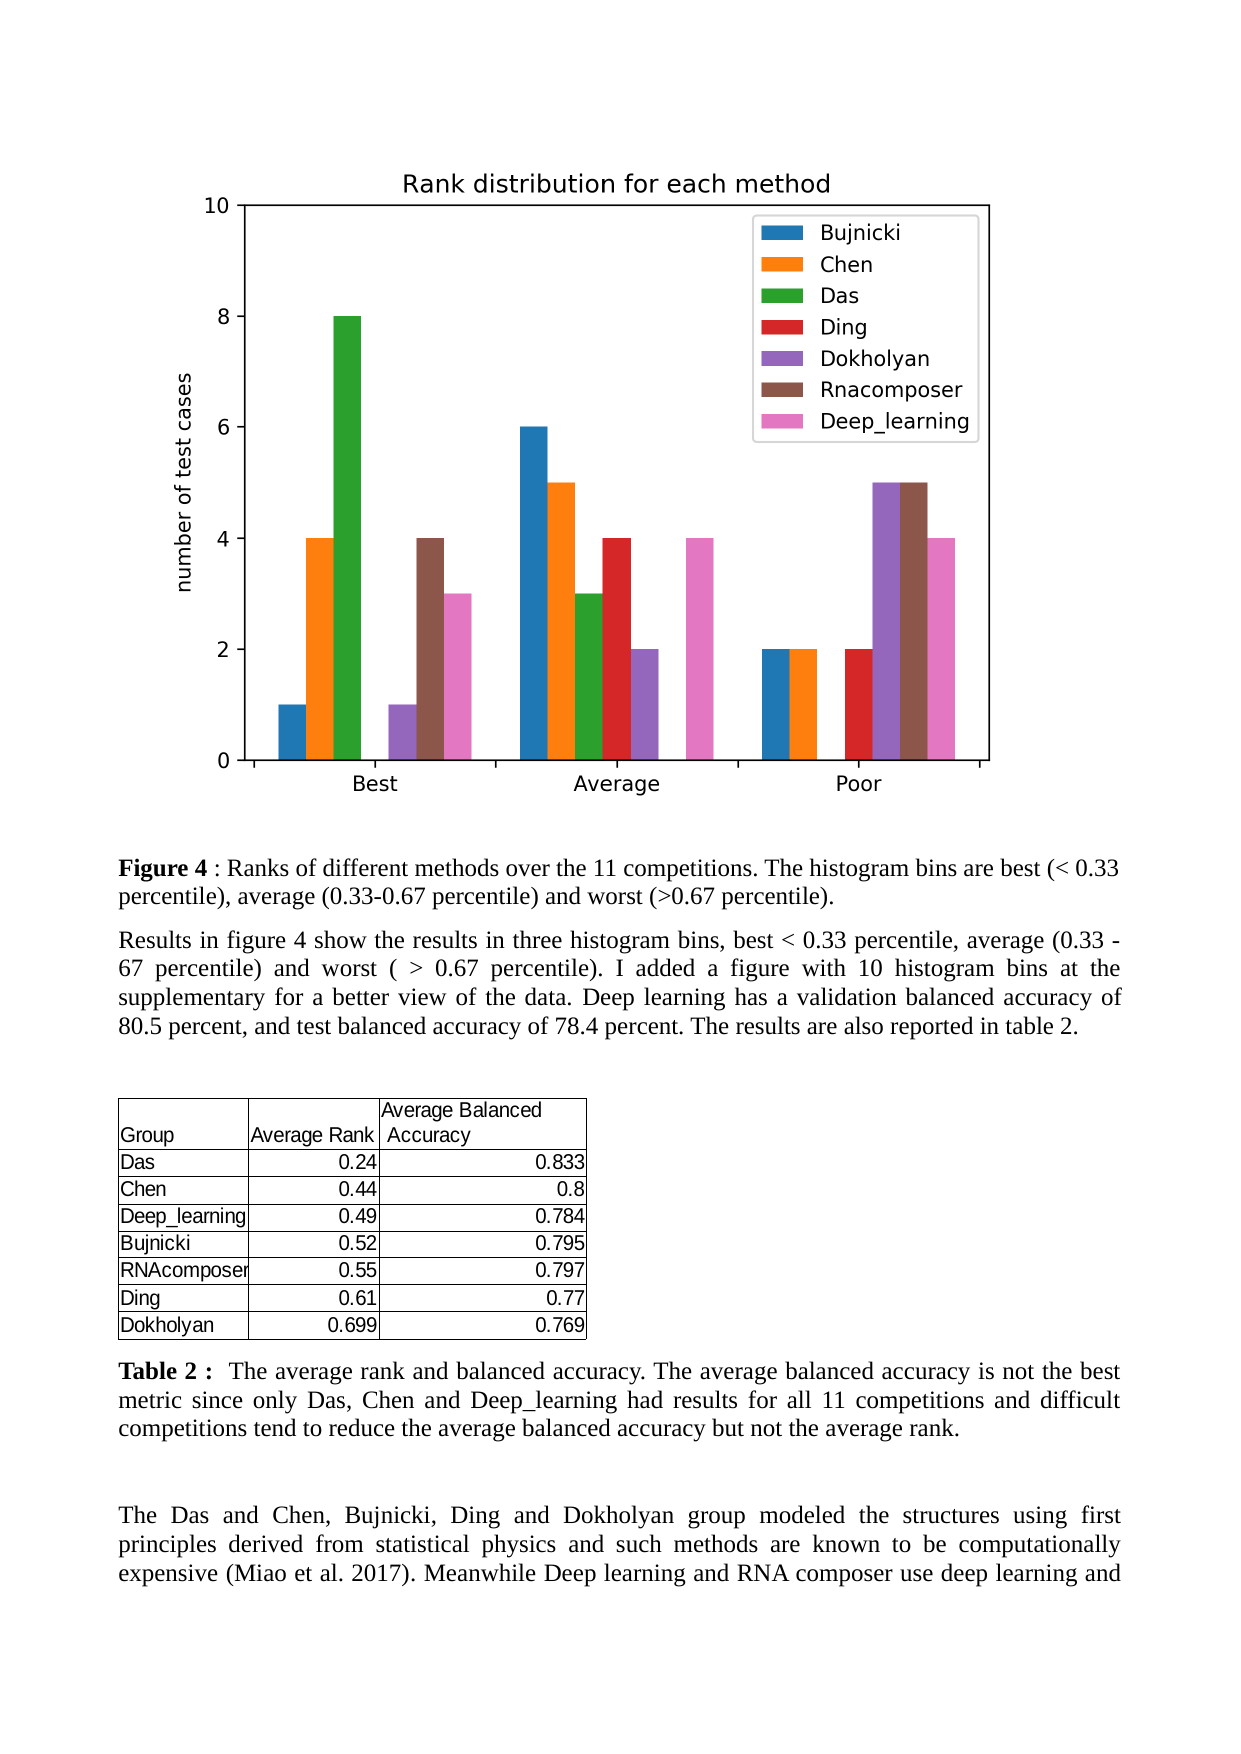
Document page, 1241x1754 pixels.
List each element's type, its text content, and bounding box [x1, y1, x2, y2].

text ­ [249, 1232, 379, 1257]
text ­ [380, 1099, 586, 1149]
text ­ [119, 1258, 248, 1284]
text ­ [380, 1177, 586, 1204]
text ­ [380, 1205, 586, 1231]
text ­ [119, 1099, 248, 1149]
text ­ [119, 1232, 248, 1257]
text ­ [119, 1150, 248, 1176]
text ­ [380, 1258, 586, 1284]
text ­ [249, 1150, 379, 1176]
text ­ [249, 1258, 379, 1284]
text ­ [119, 1312, 248, 1339]
text ­ [249, 1177, 379, 1204]
text ­ [118, 1098, 1122, 1341]
text ­ [249, 1285, 379, 1311]
text ­ [380, 1232, 586, 1257]
text The Das and Chen, Bujnicki, Ding and Dokholyan group modeled the structures using first principles derived from statistical physics and such methods are known to be computationally expensive (Miao et al. 2017). Meanwhile Deep learning and RNA composer use deep learning and [118, 1500, 1122, 1586]
text Results in figure 4 show the results in three histogram bins, best < 0.33 percentile, average (0.33 - 67 percentile) and worst ( > 0.67 percentile). I added a figure with 10 histogram bins at the supplementary for a better view of the data. Deep learning has a validation balanced accuracy of 80.5 percent, and test balanced accuracy of 78.4 percent. The results are also reported in table 2. [118, 925, 1122, 1040]
text ­ [380, 1285, 586, 1311]
text ­ [249, 1312, 379, 1339]
text ­ [119, 1205, 248, 1231]
text ­ [380, 1150, 586, 1176]
text Table 2 : The average rank and balanced accuracy. The average balanced accuracy is not the best metric since only Das, Chen and Deep_learning had results for all 11 competitions and difficult competitions tend to reduce the average balanced accuracy but not the average rank. [118, 1356, 1122, 1442]
picture [124, 118, 1085, 839]
text Figure 4 : Ranks of different methods over the 11 competitions. The histogram bins are best (< 0.33 percentile), average (0.33-0.67 percentile) and worst (>0.67 percentile). [118, 853, 1122, 910]
text ­ [119, 1177, 248, 1204]
text ­ [119, 1285, 248, 1311]
text ­ [249, 1099, 379, 1149]
text ­ [249, 1205, 379, 1231]
